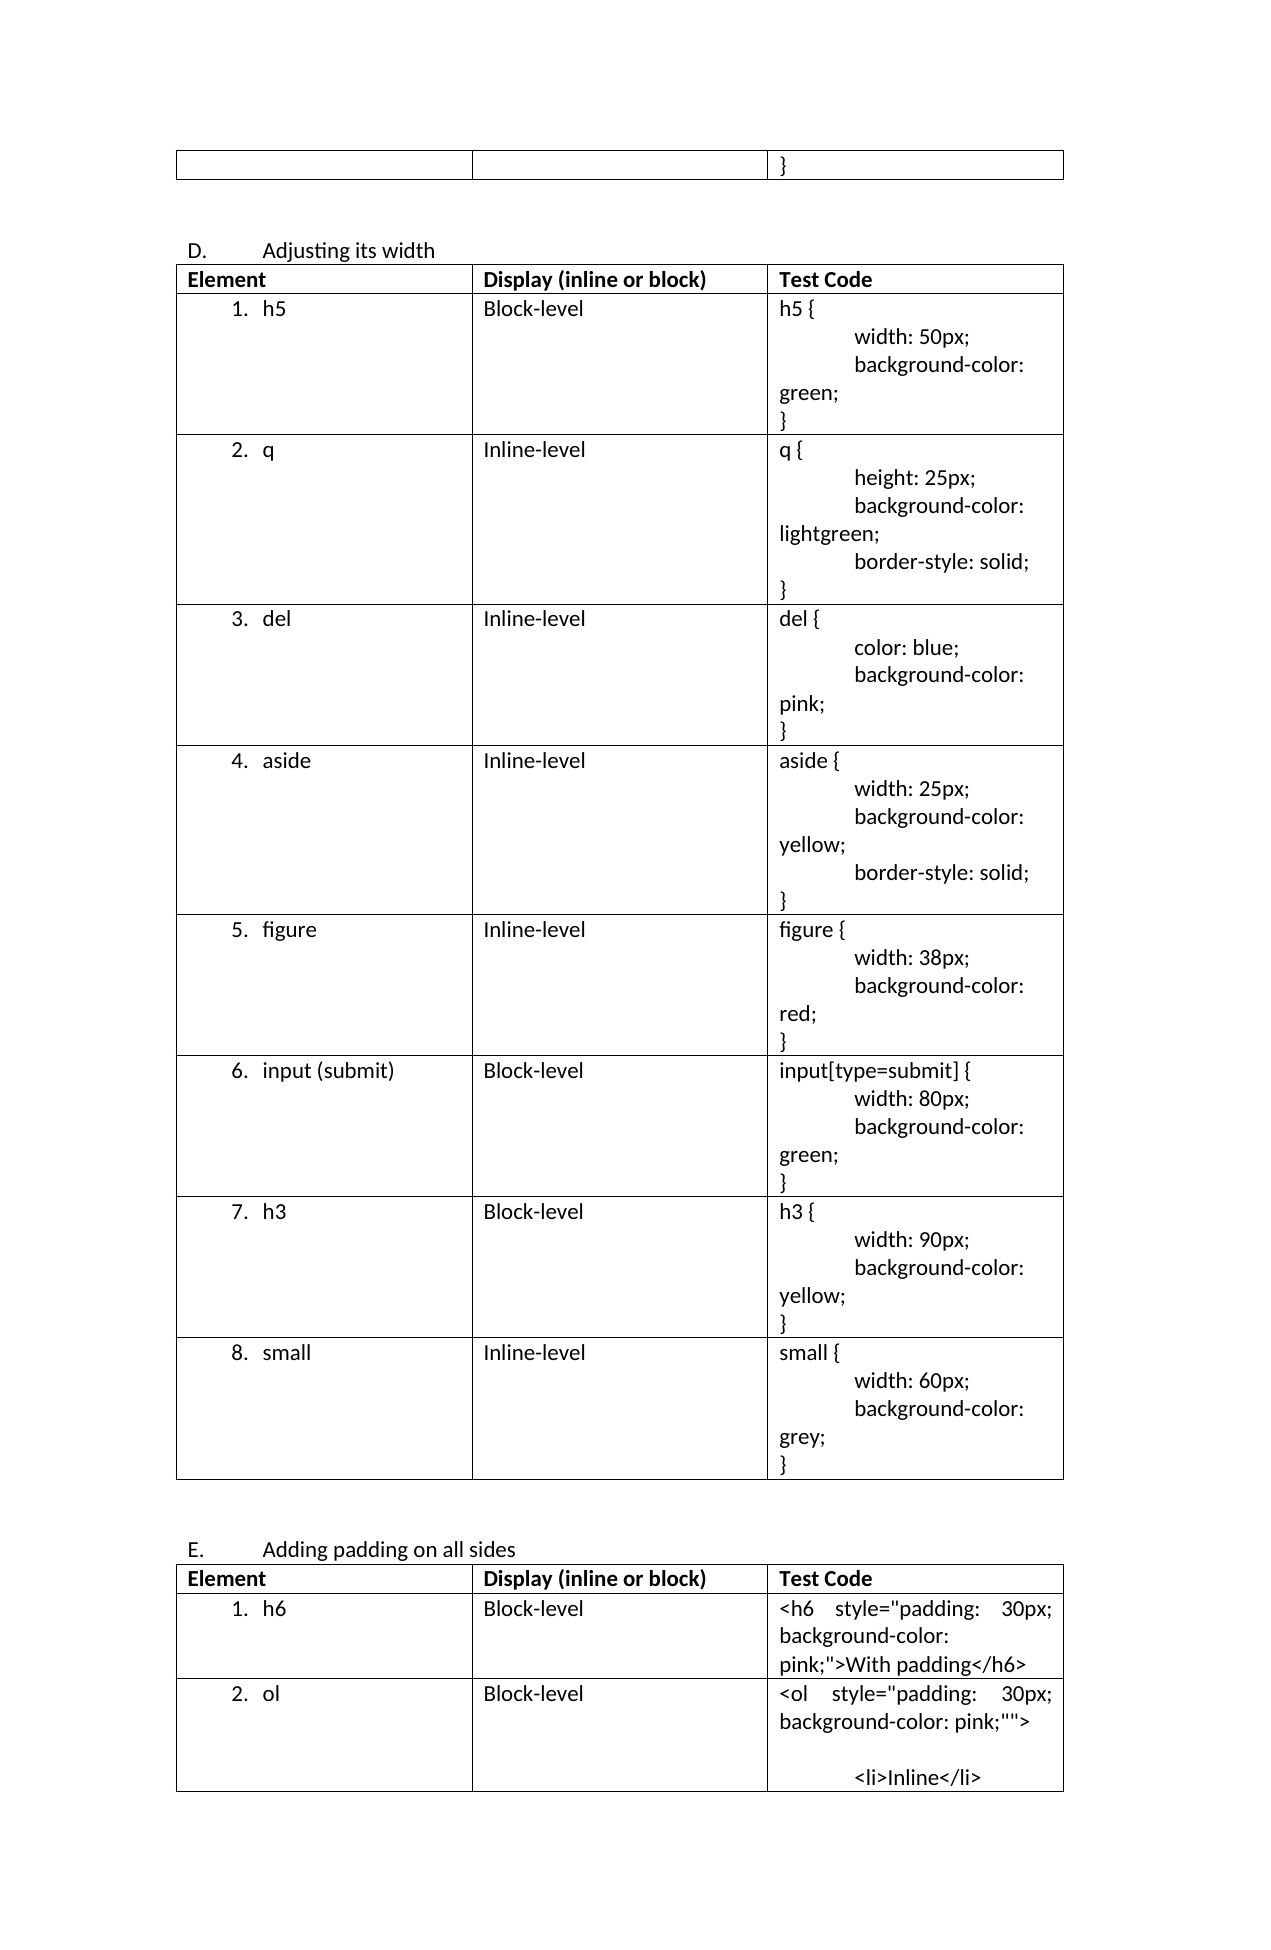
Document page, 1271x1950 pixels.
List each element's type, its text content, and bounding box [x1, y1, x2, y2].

table_cell input (submit) [177, 1056, 472, 1196]
table_cell del [177, 605, 472, 745]
table_header Element [461, 265, 472, 293]
table_cell Block-level [473, 1679, 767, 1791]
table_cell Block-level [473, 1594, 767, 1678]
table_cell Inline-level [473, 1338, 767, 1478]
table_cell Block-level [473, 1056, 767, 1196]
table_cell h5 { width: 50px; background-color: green; } [1053, 294, 1063, 434]
table_header Test Code [768, 1565, 779, 1593]
table_cell figure { width: 38px; background-color: red; } [1053, 915, 1063, 1055]
table_cell h3 { width: 90px; background-color: yellow; } [768, 1197, 779, 1337]
table_cell q { height: 25px; background-color: lightgreen; border-style: solid; } [1053, 435, 1063, 603]
table_cell input[type=submit] { width: 80px; background-color: green; } [1053, 1056, 1063, 1196]
table_cell aside { width: 25px; background-color: yellow; border-style: solid; } [1053, 746, 1063, 914]
table_cell Inline-level [473, 915, 767, 1055]
table_cell q { height: 25px; background-color: lightgreen; border-style: solid; } [768, 435, 779, 603]
table_cell del { color: blue; background-color: pink; } [1053, 605, 1063, 745]
table_cell h6 [177, 1594, 472, 1678]
list Adjusting its width [187, 236, 1083, 264]
table_header Element [177, 1565, 187, 1593]
table_cell small [177, 1338, 472, 1478]
table_header Element [177, 265, 187, 293]
table_header Test Code [1053, 265, 1063, 293]
table_cell [177, 151, 472, 179]
table_cell figure [177, 915, 472, 1055]
table_cell input[type=submit] { width: 80px; background-color: green; } [768, 1056, 779, 1196]
table_cell aside [177, 746, 472, 914]
list Adding padding on all sides [187, 1536, 1083, 1563]
table_cell small { width: 60px; background-color: grey; } [768, 1338, 779, 1478]
table_cell h5 { width: 50px; background-color: green; } [768, 294, 779, 434]
table_cell Inline-level [473, 746, 767, 914]
table_cell Inline-level [473, 605, 767, 745]
table_cell Inline-level [473, 435, 767, 603]
table_cell small { width: 60px; background-color: grey; } [1053, 1338, 1063, 1478]
table_cell h3 { width: 90px; background-color: yellow; } [1053, 1197, 1063, 1337]
table_cell h5 [177, 294, 472, 434]
table_cell ol [177, 1679, 472, 1791]
table_cell Block-level [473, 1197, 767, 1337]
table_header Test Code [768, 265, 779, 293]
table_cell [473, 151, 767, 179]
table_cell Block-level [473, 294, 767, 434]
table_cell del { color: blue; background-color: pink; } [768, 605, 779, 745]
table_cell h3 [177, 1197, 472, 1337]
table_cell figure { width: 38px; background-color: red; } [768, 915, 779, 1055]
table_cell aside { width: 25px; background-color: yellow; border-style: solid; } [768, 746, 779, 914]
table_cell q [177, 435, 472, 603]
table_header Test Code [1053, 1565, 1063, 1593]
table_header Element [461, 1565, 472, 1593]
